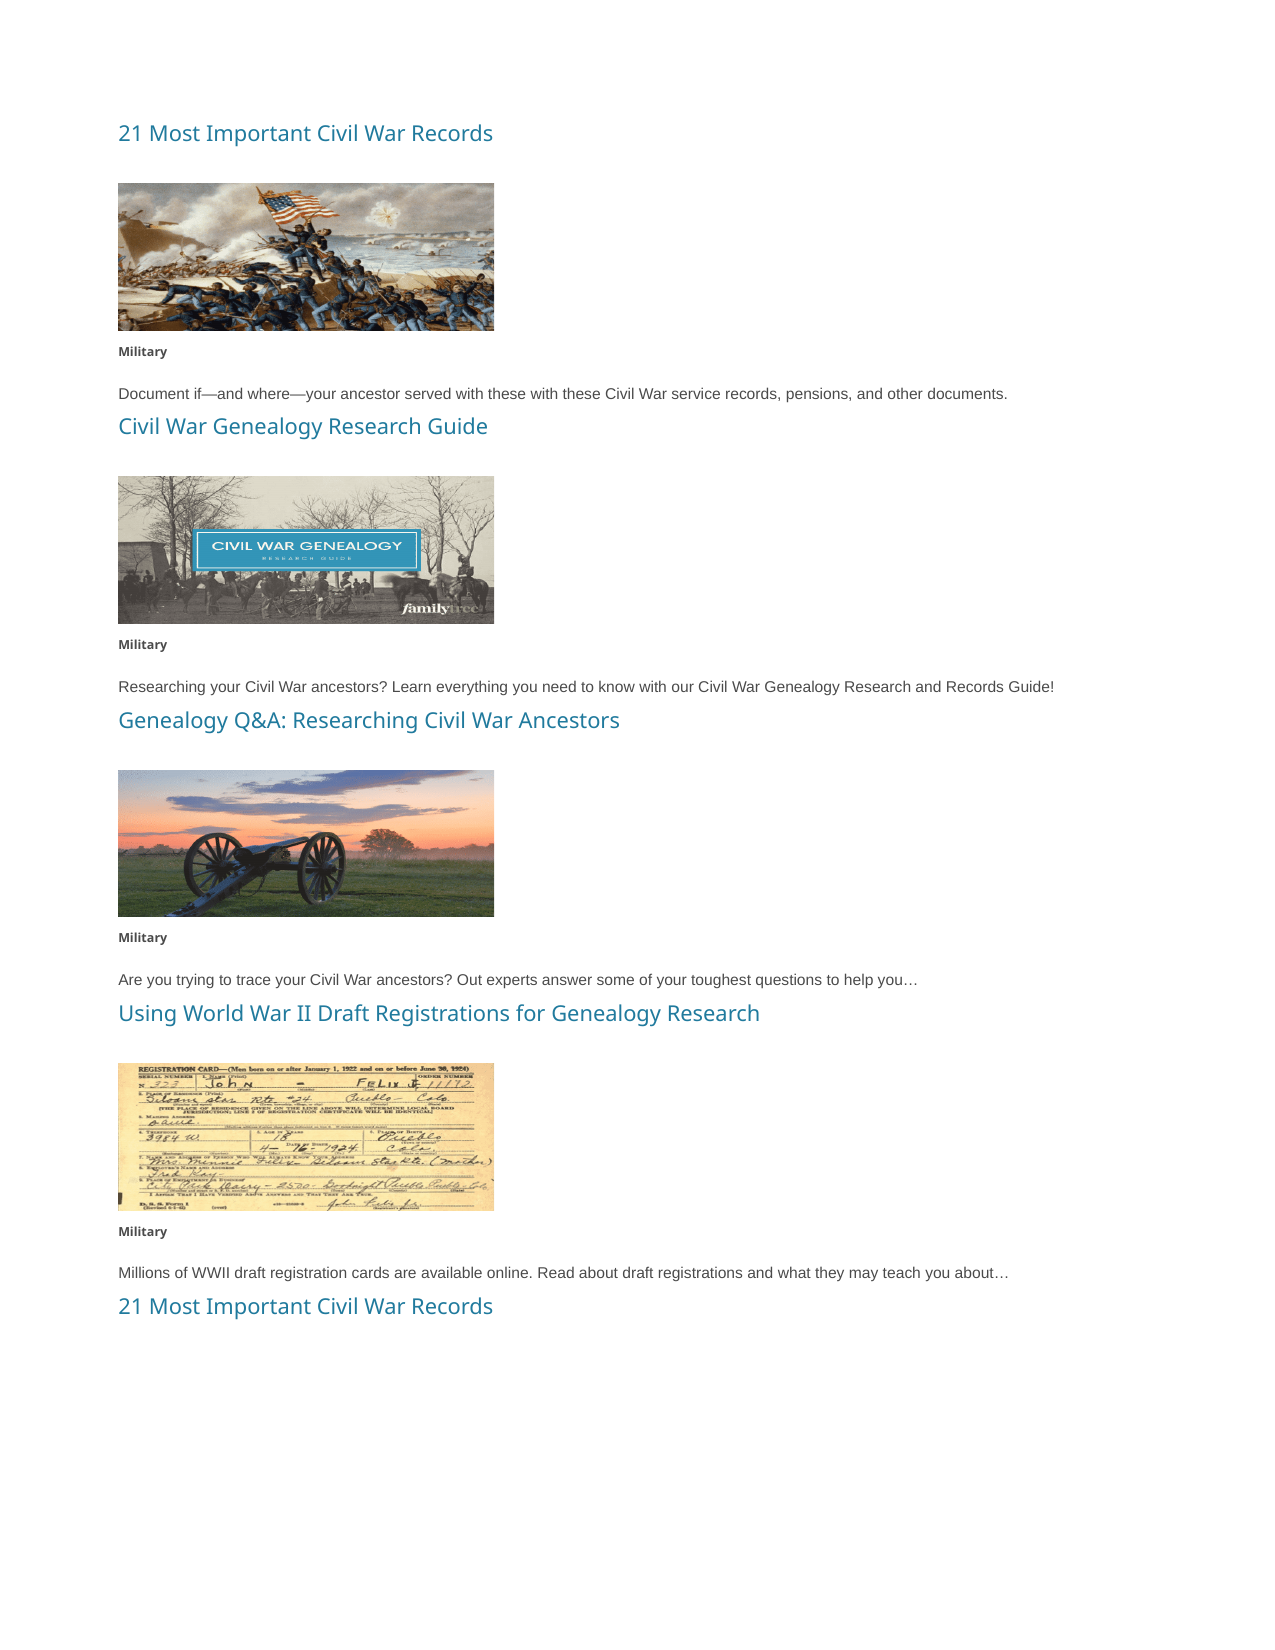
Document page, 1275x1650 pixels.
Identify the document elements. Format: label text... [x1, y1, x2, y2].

subtitle 21 Most Important Civil War Records [118, 118, 1157, 148]
picture [118, 476, 495, 624]
text Are you trying to trace your Civil War ancestors? Out experts answer some of your toughest questions to help you… [118, 971, 1157, 989]
subtitle Using World War II Draft Registrations for Genealogy Research [118, 998, 1157, 1028]
text Researching your Civil War ancestors? Learn everything you need to know with our Civil War Genealogy Research and Records Guide! [118, 678, 1157, 696]
subtitle Military [118, 1223, 1157, 1240]
subtitle Military [118, 343, 1157, 360]
picture [118, 183, 495, 331]
picture [118, 1063, 495, 1211]
subtitle Military [118, 636, 1157, 653]
subtitle Genealogy Q&A: Researching Civil War Ancestors [118, 704, 1157, 734]
subtitle 21 Most Important Civil War Records [118, 1291, 1157, 1321]
subtitle Military [118, 929, 1157, 947]
text Document if—and where—your ancestor served with these with these Civil War service records, pensions, and other documents. [118, 384, 1157, 402]
picture [118, 770, 495, 917]
text Millions of WWII draft registration cards are available online. Read about draft registrations and what they may teach you about… [118, 1264, 1157, 1282]
subtitle Civil War Genealogy Research Guide [118, 411, 1157, 441]
